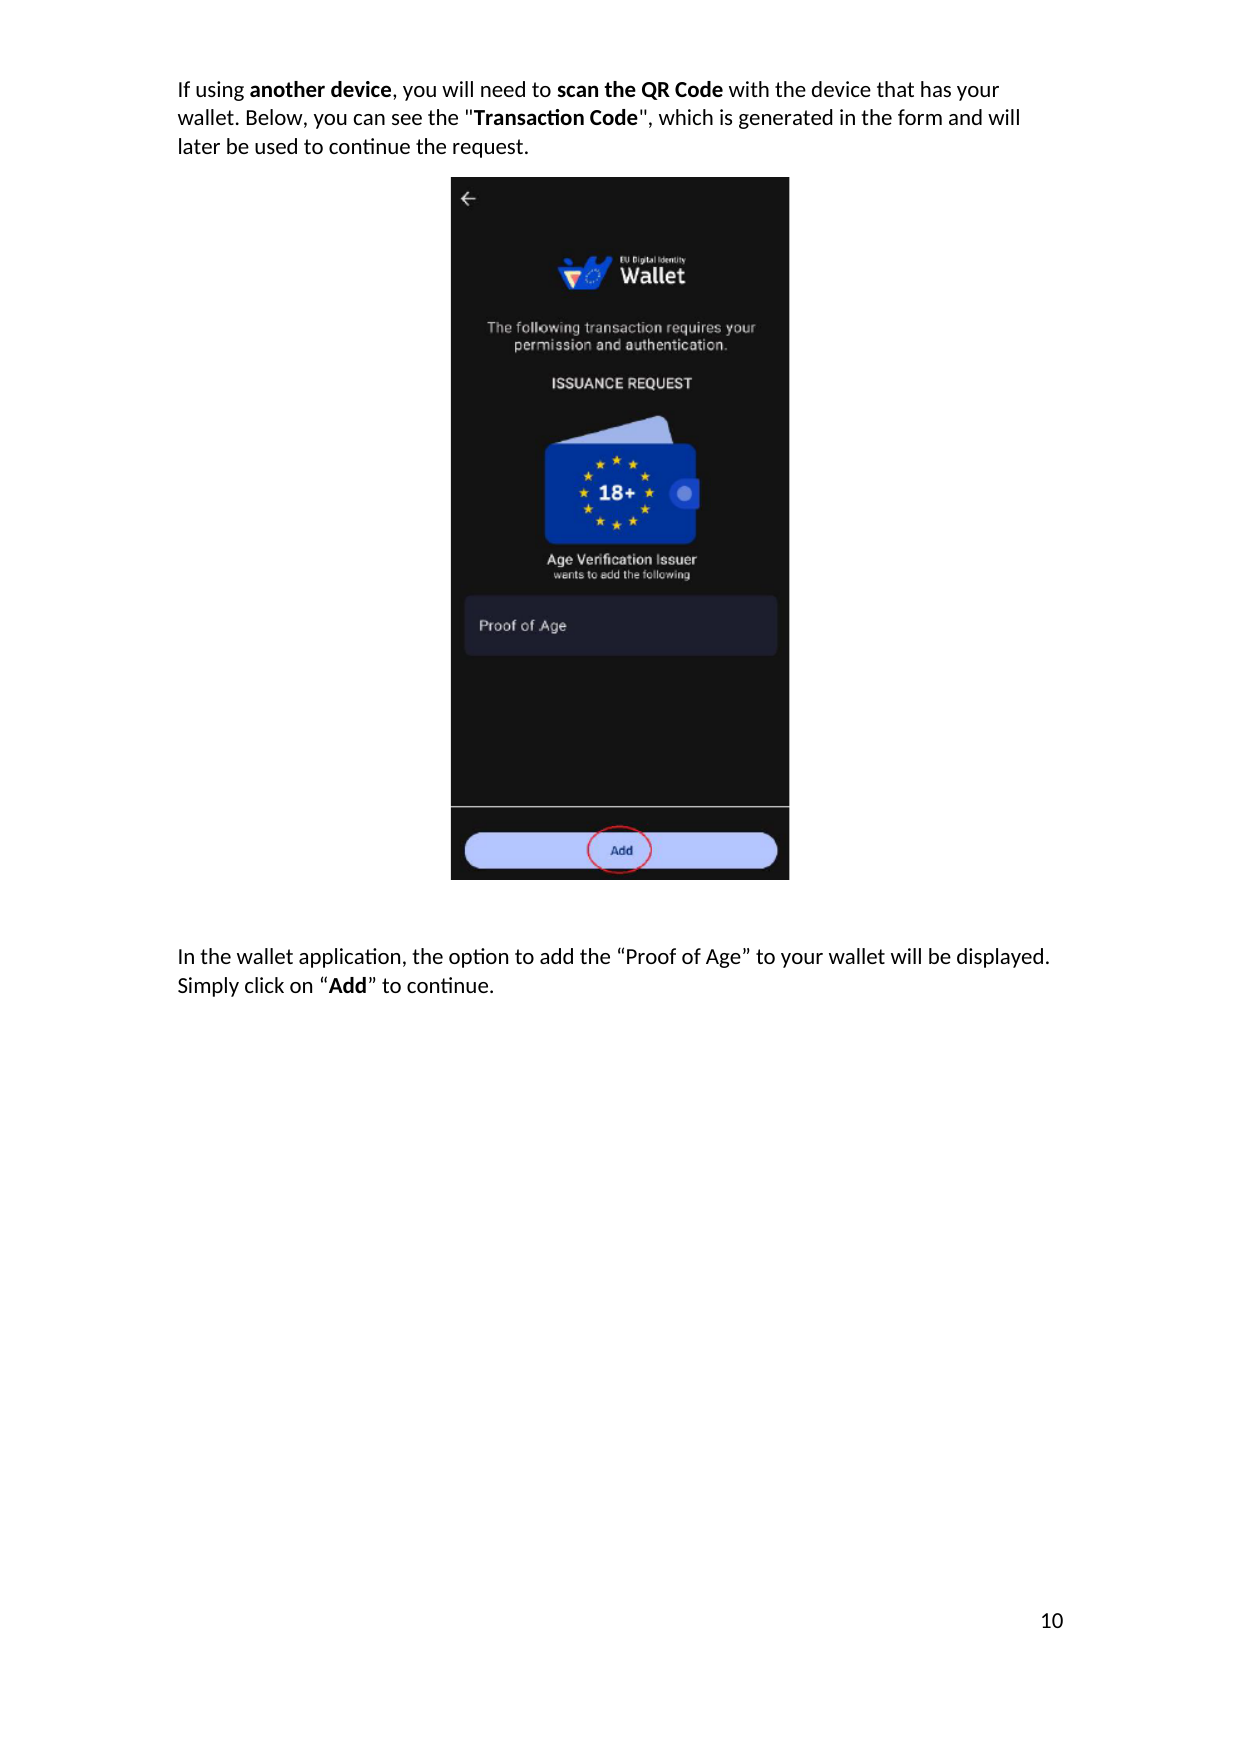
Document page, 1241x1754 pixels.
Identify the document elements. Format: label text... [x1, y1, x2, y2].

text If using another device, you will need to scan the QR Code with the device that has your wallet. Below, you can see the "Transaction Code", which is generated in the form and will later be used to continue the request. [177, 75, 1063, 160]
text In the wallet application, the option to add the “Proof of Age” to your wallet will be displayed. Simply click on “Add” to continue. [177, 942, 1063, 999]
